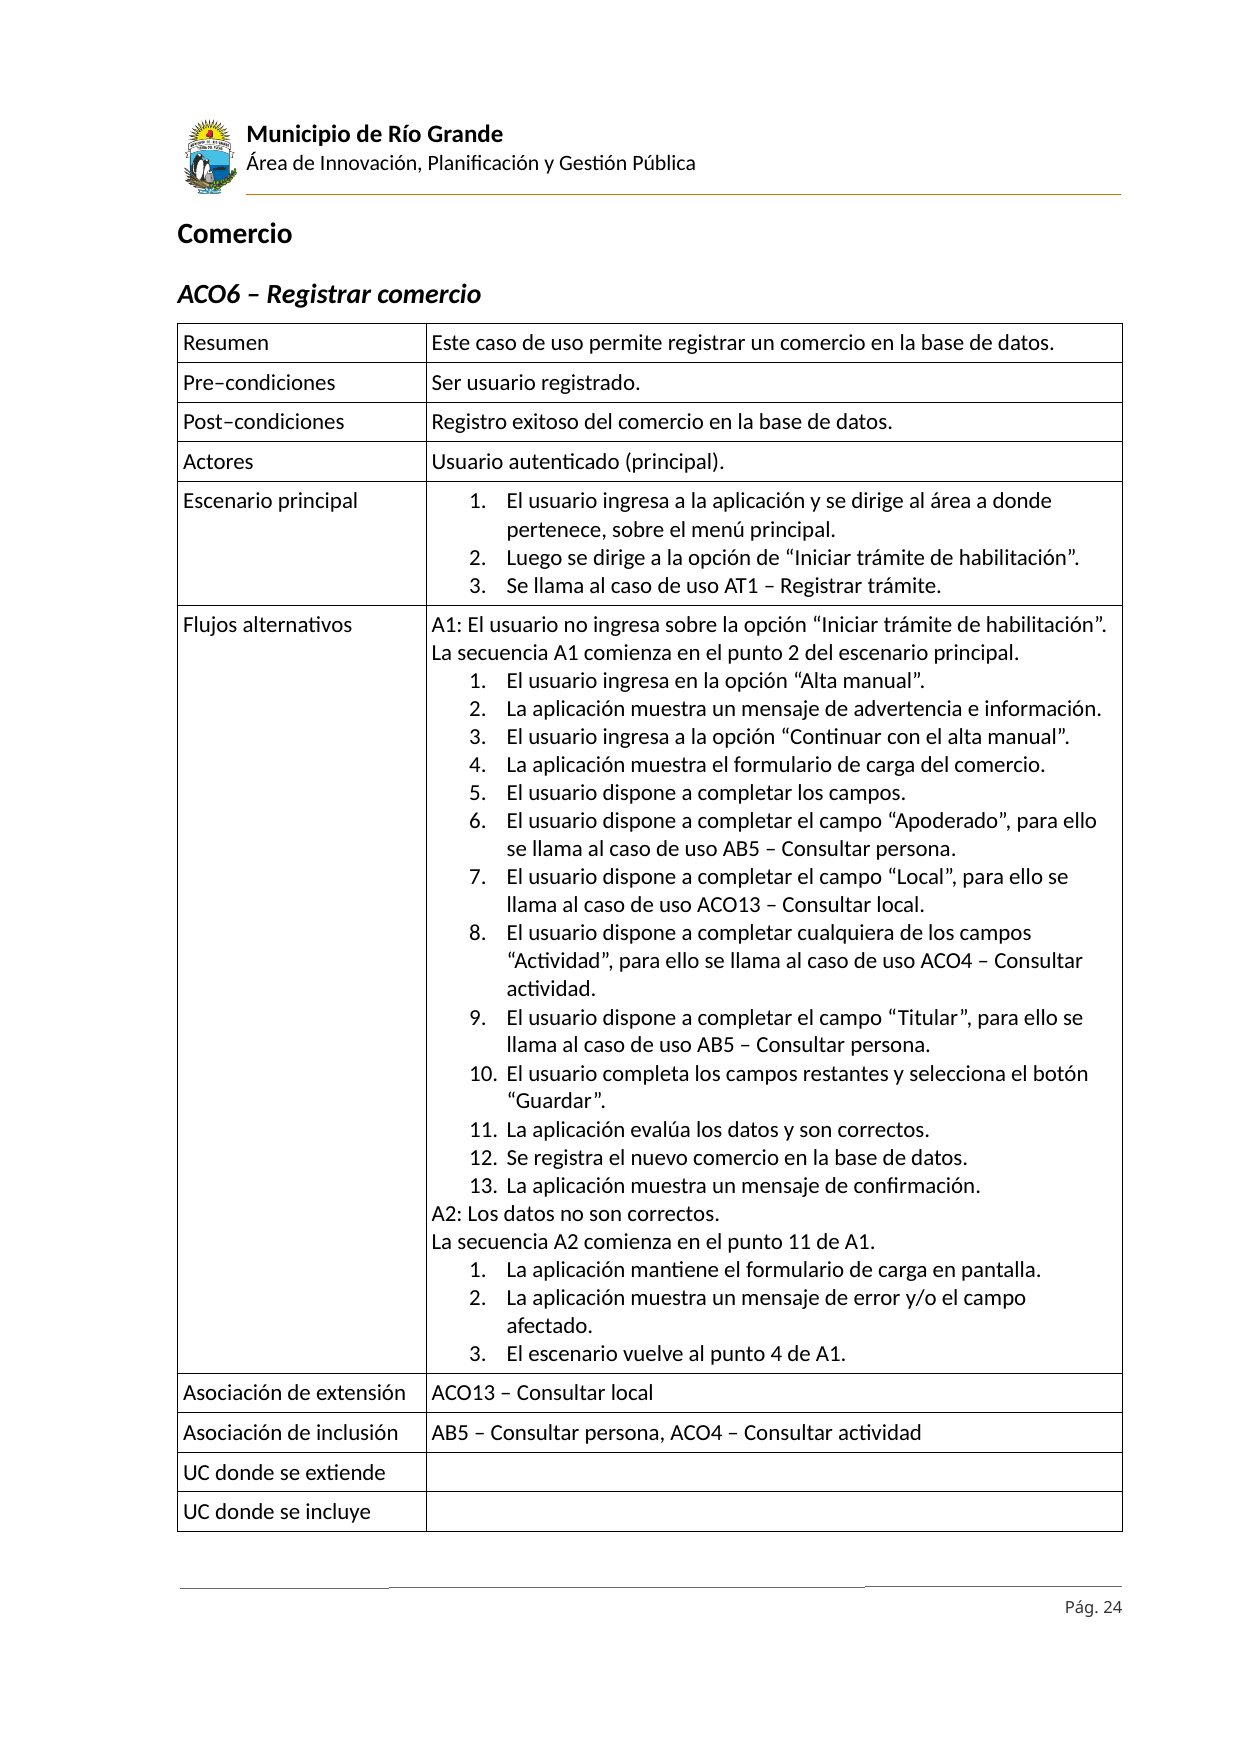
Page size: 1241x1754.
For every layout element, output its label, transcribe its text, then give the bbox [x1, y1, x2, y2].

table_cell Escenario principal [178, 482, 426, 604]
table_cell UC donde se incluye [178, 1492, 426, 1531]
table_cell [427, 1453, 1122, 1491]
subtitle Comercio [177, 215, 1122, 251]
table_cell A1: El usuario no ingresa sobre la opción “Iniciar trámite de habilitación”. La secuencia A1 comienza en el punto 2 del escenario principal. El usuario ingresa en la opción “Alta manual”. La aplicación muestra un mensaje de advertencia e información. El usuario ingresa a la opción “Continuar con el alta manual”. La aplicación muestra el formulario de carga del comercio. El usuario dispone a completar los campos. El usuario dispone a completar el campo “Apoderado”, para ello se llama al caso de uso AB5 – Consultar persona. El usuario dispone a completar el campo “Local”, para ello se llama al caso de uso ACO13 – Consultar local. El usuario dispone a completar cualquiera de los campos “Actividad”, para ello se llama al caso de uso ACO4 – Consultar actividad. El usuario dispone a completar el campo “Titular”, para ello se llama al caso de uso AB5 – Consultar persona. El usuario completa los campos restantes y selecciona el botón “Guardar”. La aplicación evalúa los datos y son correctos. Se registra el nuevo comercio en la base de datos. La aplicación muestra un mensaje de confirmación. A2: Los datos no son correctos. La secuencia A2 comienza en el punto 11 de A1. La aplicación mantiene el formulario de carga en pantalla. La aplicación muestra un mensaje de error y/o el campo afectado. El escenario vuelve al punto 4 de A1. [427, 606, 1122, 1373]
table_header Resumen [178, 324, 426, 362]
table_cell Post–condiciones [178, 403, 426, 441]
table_cell ACO13 – Consultar local [427, 1374, 1122, 1412]
table_cell Asociación de extensión [178, 1374, 426, 1412]
table_header Este caso de uso permite registrar un comercio en la base de datos. [427, 324, 1122, 362]
table_cell AB5 – Consultar persona, ACO4 – Consultar actividad [427, 1413, 1122, 1452]
table_cell UC donde se extiende [178, 1453, 426, 1491]
table_cell El usuario ingresa a la aplicación y se dirige al área a donde pertenece, sobre el menú principal. Luego se dirige a la opción de “Iniciar trámite de habilitación”. Se llama al caso de uso AT1 – Registrar trámite. [427, 482, 1122, 604]
table_cell Pre–condiciones [178, 363, 426, 402]
table_cell Usuario autenticado (principal). [427, 442, 1122, 481]
table_cell Actores [178, 442, 426, 481]
table_cell Asociación de inclusión [178, 1413, 426, 1452]
table_cell Ser usuario registrado. [427, 363, 1122, 402]
table_cell Registro exitoso del comercio en la base de datos. [427, 403, 1122, 441]
table_cell Flujos alternativos [178, 606, 426, 1373]
subtitle ACO6 – Registrar comercio [177, 276, 1122, 310]
table_cell [427, 1492, 1122, 1531]
